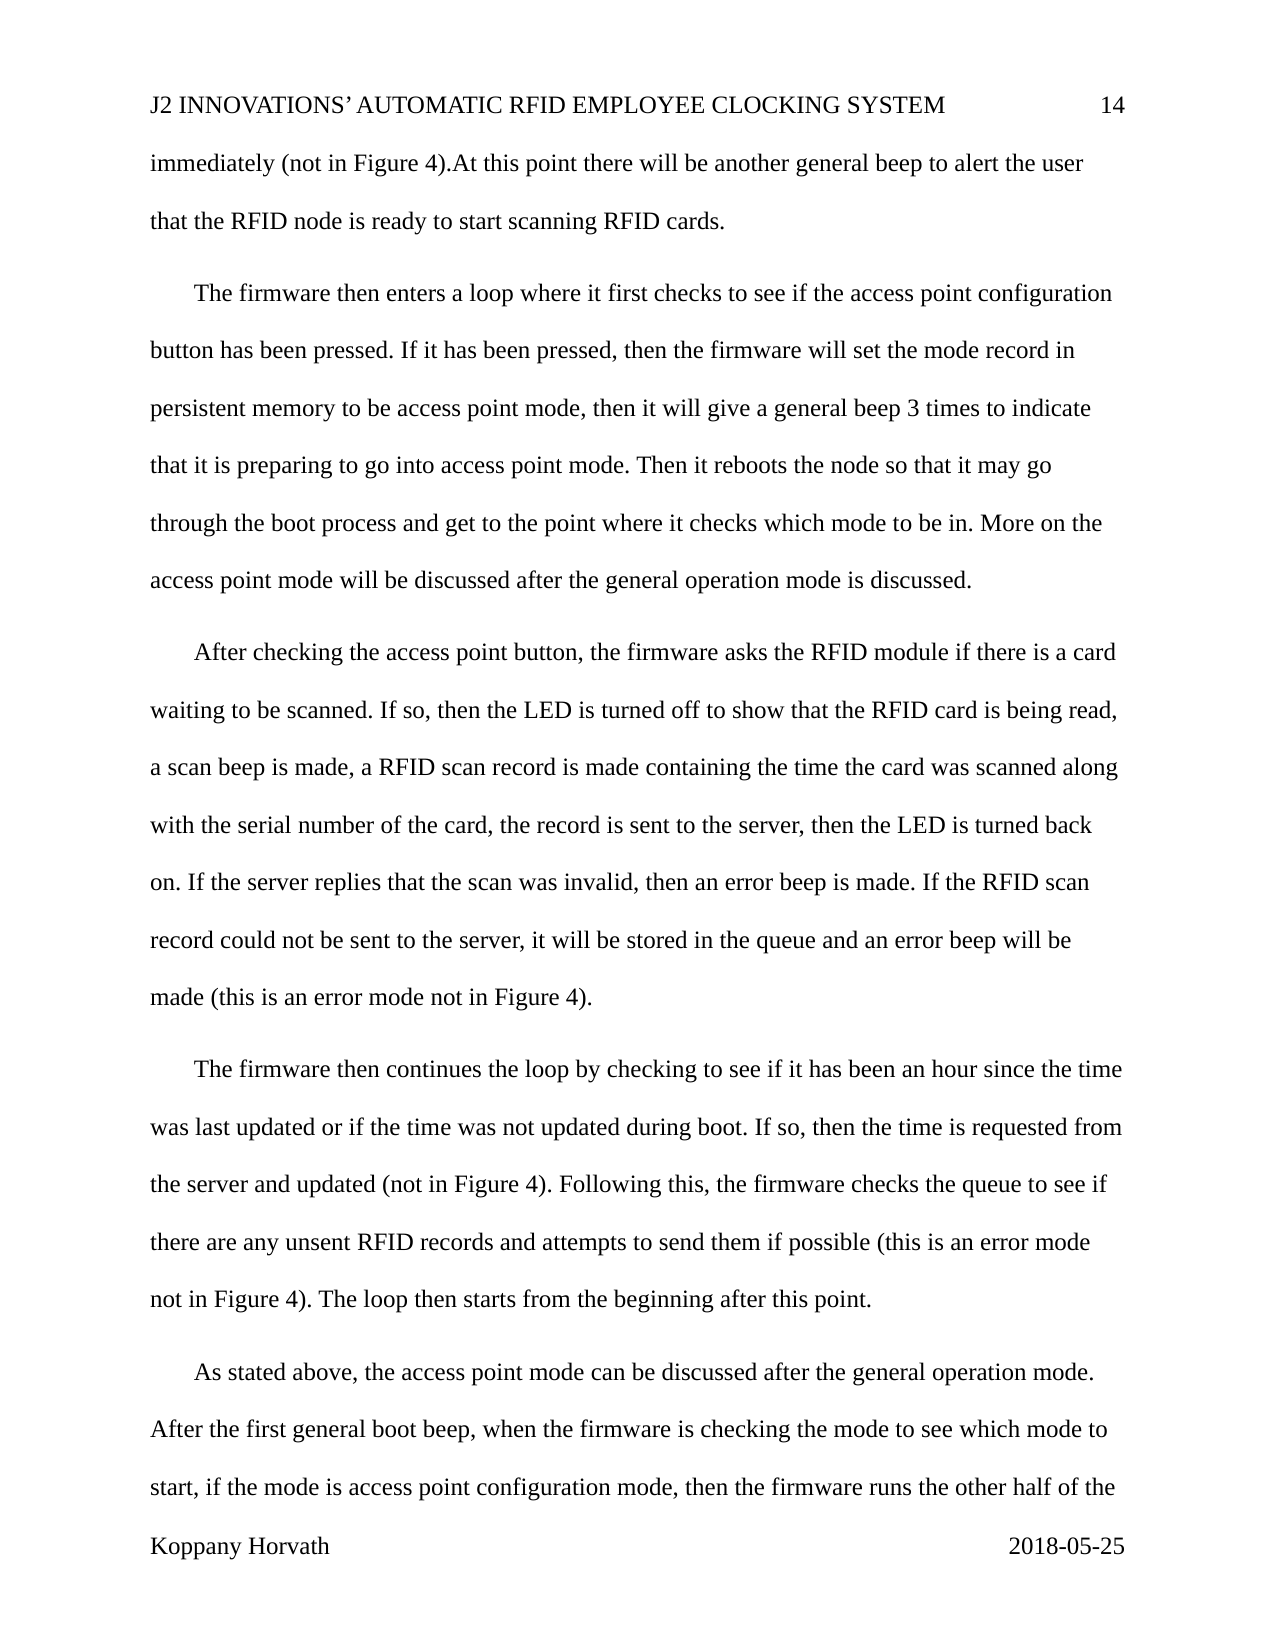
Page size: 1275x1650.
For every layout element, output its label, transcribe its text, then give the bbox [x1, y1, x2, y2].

text The firmware then continues the loop by checking to see if it has been an hour since the time was last updated or if the time was not updated during boot. If so, then the time is requested from the server and updated (not in Figure 4). Following this, the firmware checks the queue to see if there are any unsent RFID records and attempts to send them if possible (this is an error mode not in Figure 4). The loop then starts from the beginning after this point. [150, 1054, 1125, 1313]
text immediately (not in Figure 4).At this point there will be another general beep to alert the user that the RFID node is ready to start scanning RFID cards. [150, 148, 1125, 234]
text As stated above, the access point mode can be discussed after the general operation mode. After the first general boot beep, when the firmware is checking the mode to see which mode to start, if the mode is access point configuration mode, then the firmware runs the other half of the [150, 1357, 1125, 1500]
text After checking the access point button, the firmware asks the RFID module if there is a card waiting to be scanned. If so, then the LED is turned off to show that the RFID card is being read, a scan beep is made, a RFID scan record is made containing the time the card was scanned along with the serial number of the card, the record is sent to the server, then the LED is turned back on. If the server replies that the scan was invalid, then an error beep is made. If the RFID scan record could not be sent to the server, it will be stored in the queue and an error beep will be made (this is an error mode not in Figure 4). [150, 637, 1125, 1011]
text The firmware then enters a loop where it first checks to see if the access point configuration button has been pressed. If it has been pressed, then the firmware will set the mode record in persistent memory to be access point mode, then it will give a general beep 3 times to indicate that it is preparing to go into access point mode. Then it reboots the node so that it may go through the boot process and get to the point where it checks which mode to be in. More on the access point mode will be discussed after the general operation mode is discussed. [150, 278, 1125, 594]
